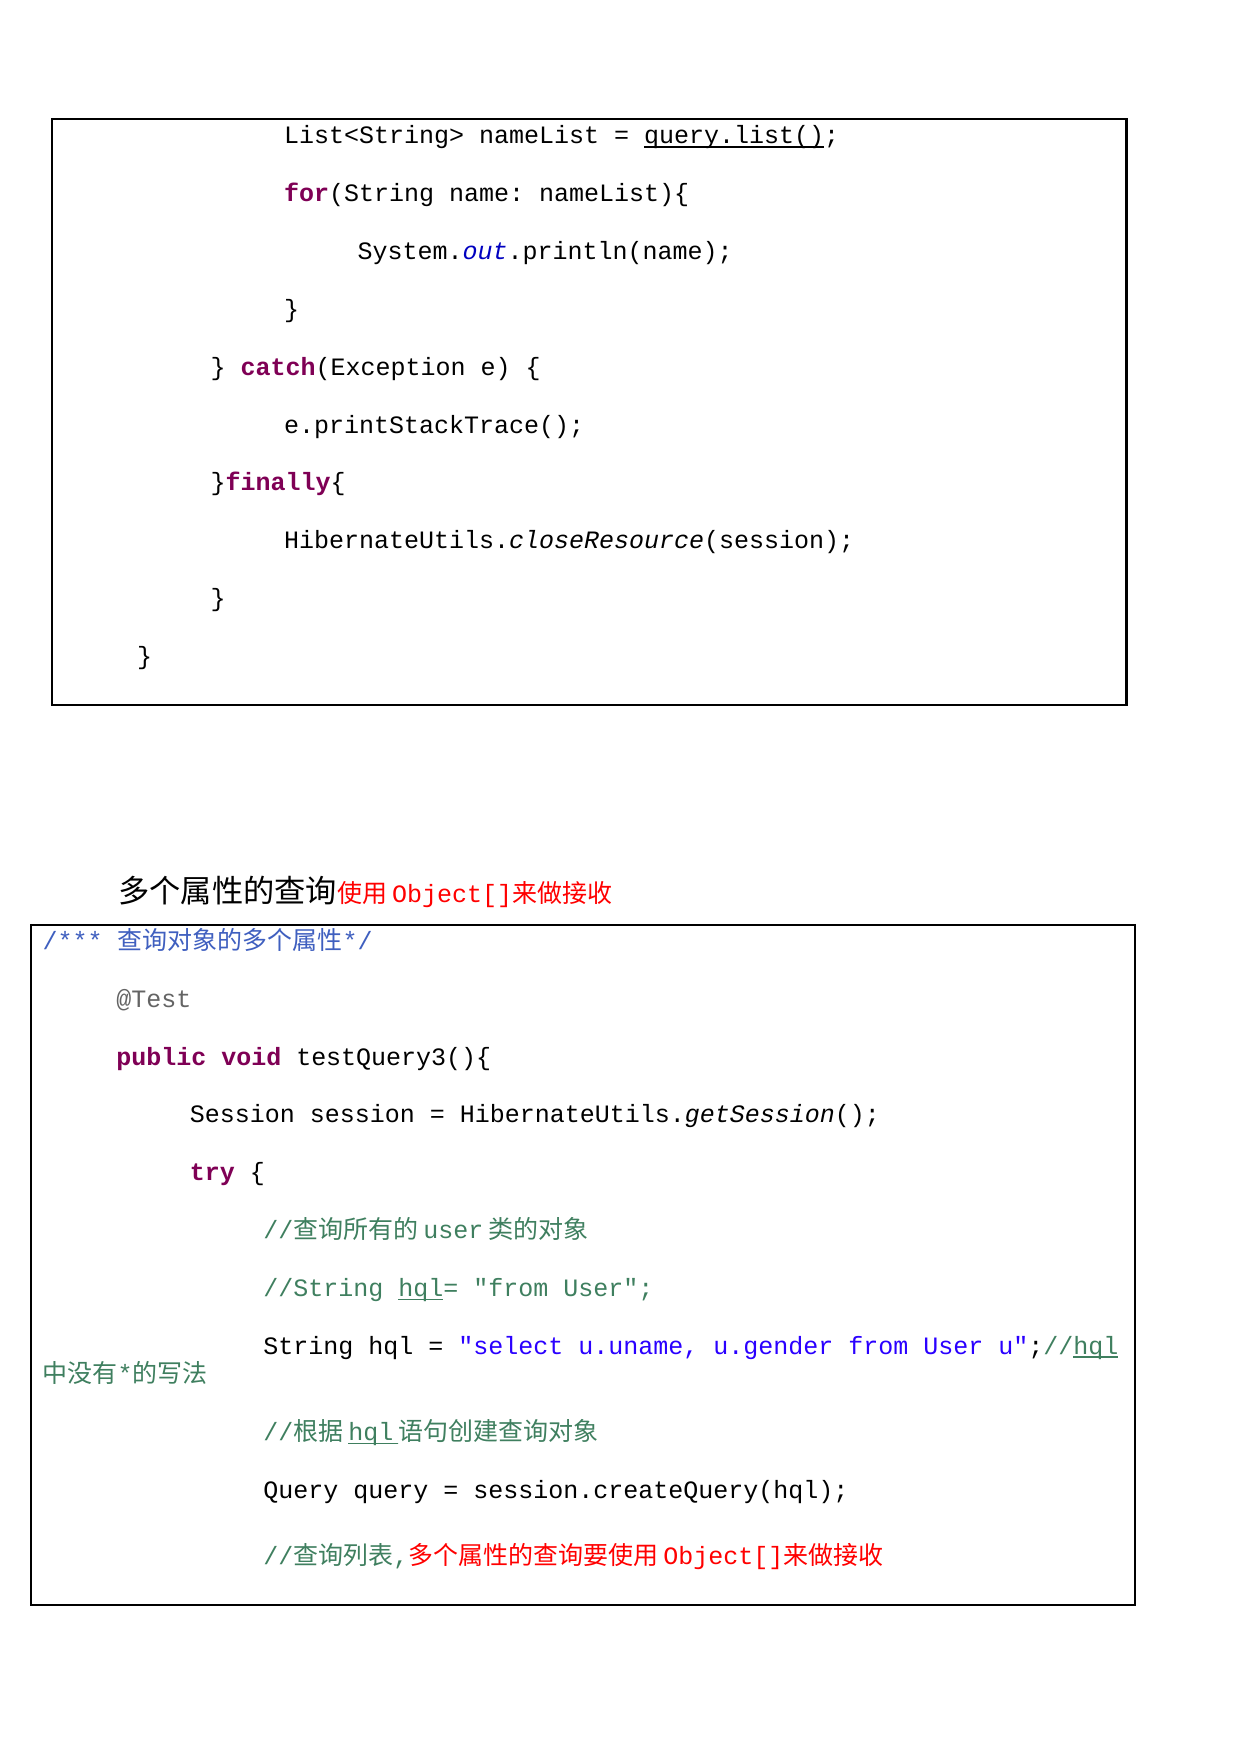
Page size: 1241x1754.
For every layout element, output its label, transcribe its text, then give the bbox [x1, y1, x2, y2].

table_header List<String> nameList = query.list(); for(String name: nameList){ System.out.println(name); } } catch(Exception e) { e.printStackTrace(); }finally{ HibernateUtils.closeResource(session); } } [53, 120, 1125, 704]
table_header /*** 查询对象的多个属性*/ @Test public void testQuery3(){ Session session = HibernateUtils.getSession(); try { //查询所有的user类的对象 //String hql= "from User"; String hql = "select u.uname, u.gender from User u";//hql中没有*的写法 //根据hql语句创建查询对象 Query query = session.createQuery(hql); //查询列表,多个属性的查询要使用Object[]来做接收 [32, 926, 1134, 1604]
text 多个属性的查询使用Object[]来做接收 [118, 866, 1122, 911]
